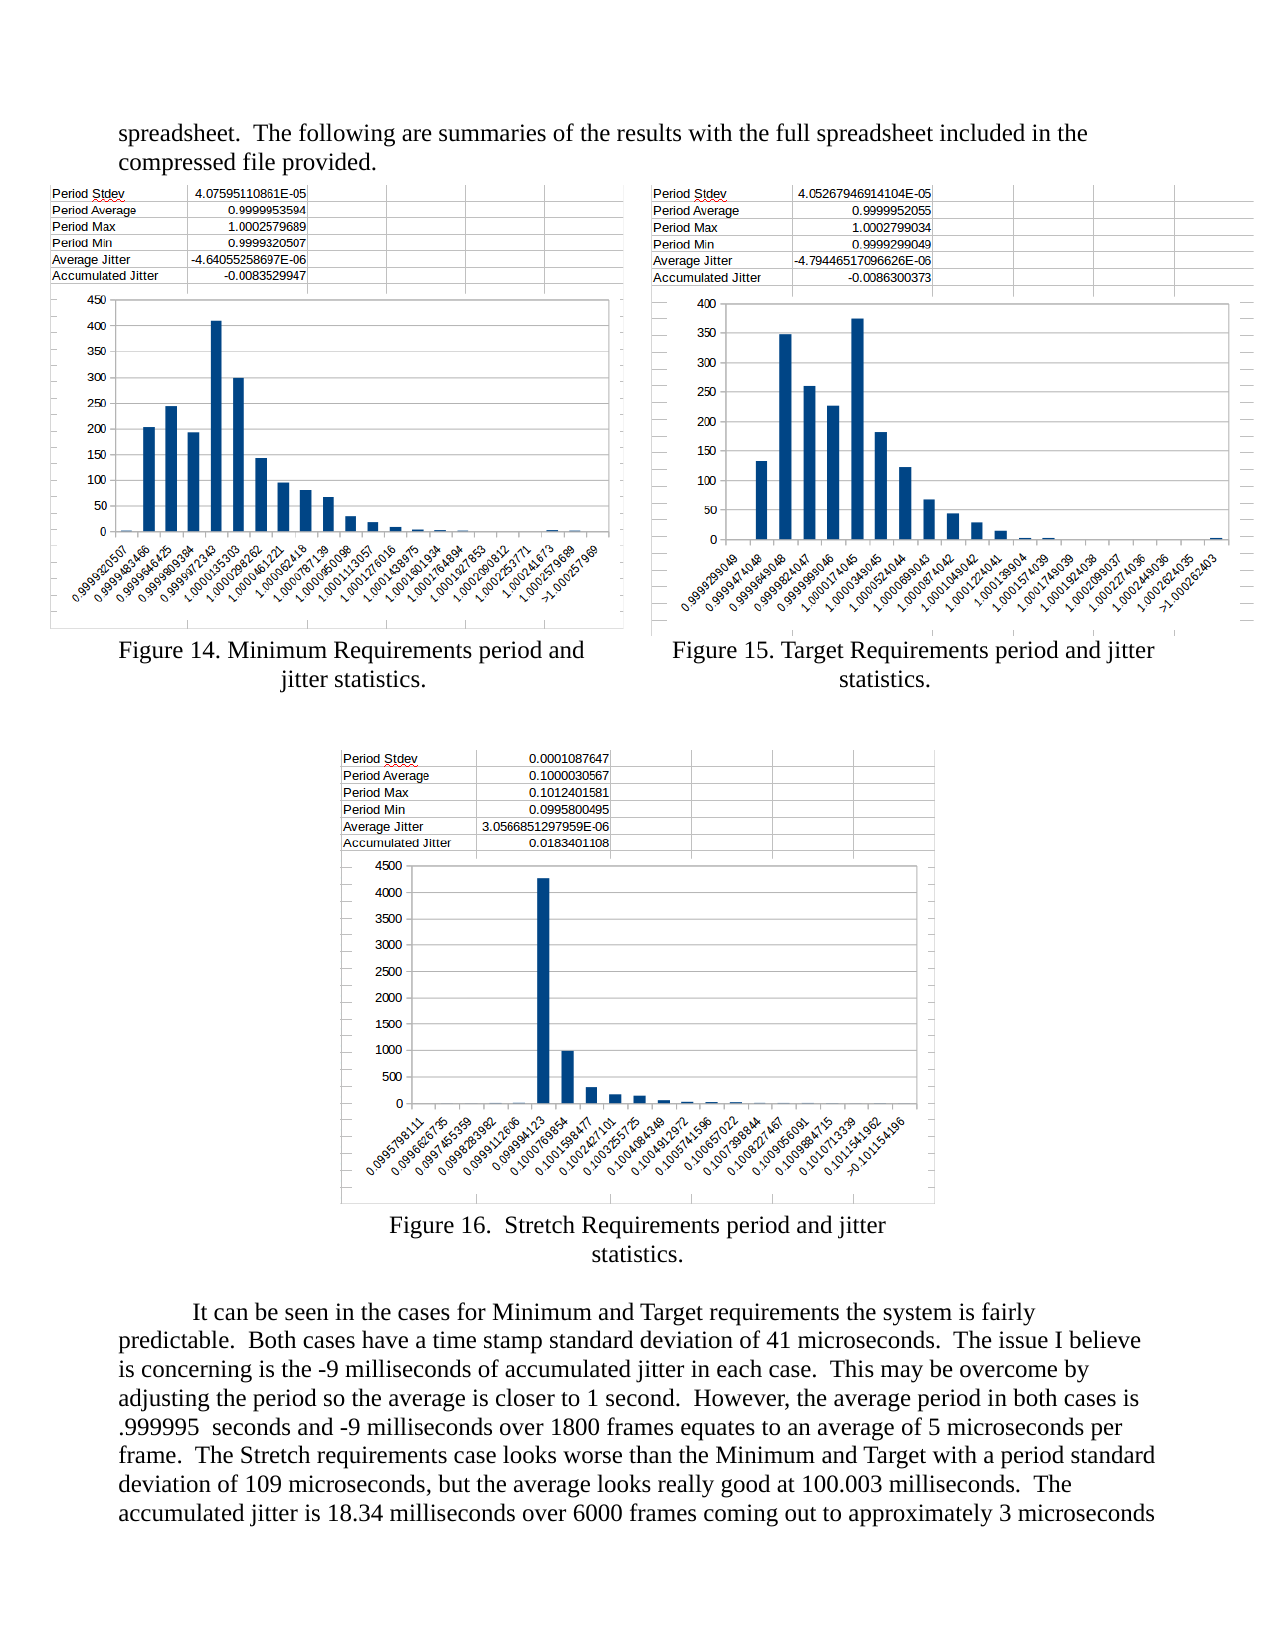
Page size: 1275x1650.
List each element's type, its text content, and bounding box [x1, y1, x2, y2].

text .999995 seconds and -9 milliseconds over 1800 frames equates to an average of 5 microseconds per frame. The Stretch requirements case looks worse than the Minimum and Target with a period standard deviation of 109 microseconds, but the average looks really good at 100.003 milliseconds. The accumulated jitter is 18.34 milliseconds over 6000 frames coming out to approximately 3 microseconds [118, 1412, 1157, 1527]
text spreadsheet. The following are summaries of the results with the full spreadsheet included in the compressed file provided. [118, 118, 1157, 176]
text jitter statistics. statistics. [118, 664, 1157, 693]
text Figure 16. Stretch Requirements period and jitter [118, 1211, 1157, 1239]
picture [340, 750, 935, 1204]
picture [50, 185, 624, 629]
text Figure 14. Minimum Requirements period and Figure 15. Target Requirements period and jitter [118, 636, 1157, 664]
text It can be seen in the cases for Minimum and Target requirements the system is fairly predictable. Both cases have a time stamp standard deviation of 41 microseconds. The issue I believe is concerning is the -9 milliseconds of accumulated jitter in each case. This may be overcome by adjusting the period so the average is closer to 1 second. However, the average period in both cases is [118, 1297, 1157, 1412]
picture [651, 185, 1254, 636]
text statistics. [118, 1239, 1157, 1268]
